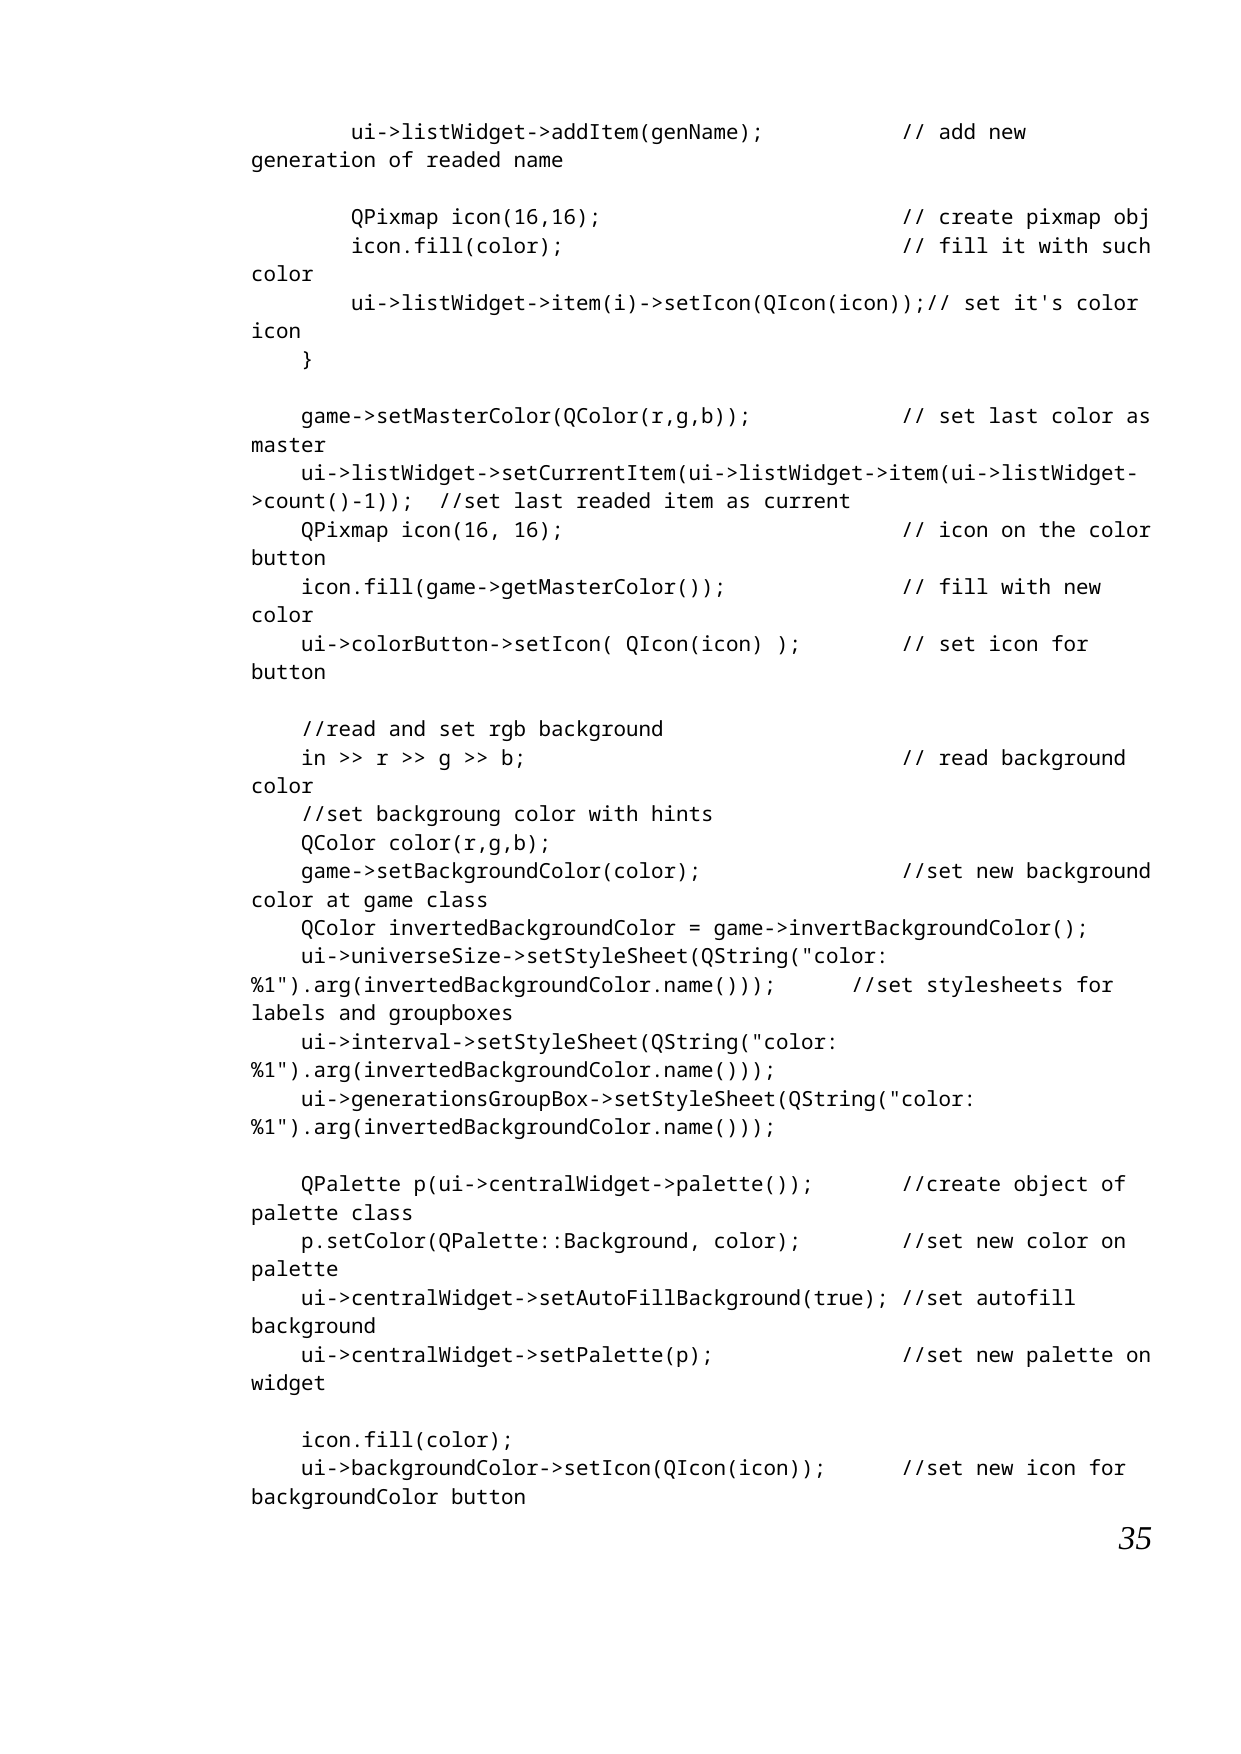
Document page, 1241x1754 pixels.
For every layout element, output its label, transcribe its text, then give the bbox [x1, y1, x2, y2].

text QColor color(r,g,b); [251, 828, 1152, 856]
text in >> r >> g >> b; // read background color [251, 743, 1152, 799]
text icon.fill(game->getMasterColor()); // fill with new color [251, 572, 1152, 629]
text //read and set rgb background [251, 714, 1152, 743]
text ui->backgroundColor->setIcon(QIcon(icon)); //set new icon for backgroundColor button [251, 1453, 1152, 1510]
text game->setBackgroundColor(color); //set new background color at game class [251, 856, 1152, 913]
text QPixmap icon(16, 16); // icon on the color button [251, 515, 1152, 572]
text QColor invertedBackgroundColor = game->invertBackgroundColor(); [251, 913, 1152, 942]
text ui->interval->setStyleSheet(QString("color: %1").arg(invertedBackgroundColor.name())); [251, 1027, 1152, 1084]
text ui->centralWidget->setPalette(p); //set new palette on widget [251, 1340, 1152, 1397]
text ui->listWidget->addItem(genName); // add new generation of readed name [251, 117, 1152, 174]
text game->setMasterColor(QColor(r,g,b)); // set last color as master [251, 401, 1152, 458]
text ui->listWidget->item(i)->setIcon(QIcon(icon));// set it's color icon [251, 288, 1152, 344]
text QPixmap icon(16,16); // create pixmap obj [251, 202, 1152, 231]
text QPalette p(ui->centralWidget->palette()); //create object of palette class [251, 1169, 1152, 1226]
text p.setColor(QPalette::Background, color); //set new color on palette [251, 1226, 1152, 1283]
text ui->centralWidget->setAutoFillBackground(true); //set autofill background [251, 1283, 1152, 1340]
text ui->colorButton->setIcon( QIcon(icon) ); // set icon for button [251, 629, 1152, 686]
text ui->universeSize->setStyleSheet(QString("color: %1").arg(invertedBackgroundColor.name())); //set stylesheets for labels and groupboxes [251, 942, 1152, 1027]
text ui->listWidget->setCurrentItem(ui->listWidget->item(ui->listWidget->count()-1)); //set last readed item as current [251, 458, 1152, 515]
text ui->generationsGroupBox->setStyleSheet(QString("color: %1").arg(invertedBackgroundColor.name())); [251, 1084, 1152, 1141]
text //set backgroung color with hints [251, 799, 1152, 828]
text icon.fill(color); // fill it with such color [251, 231, 1152, 288]
text } [251, 344, 1152, 373]
text icon.fill(color); [251, 1425, 1152, 1453]
